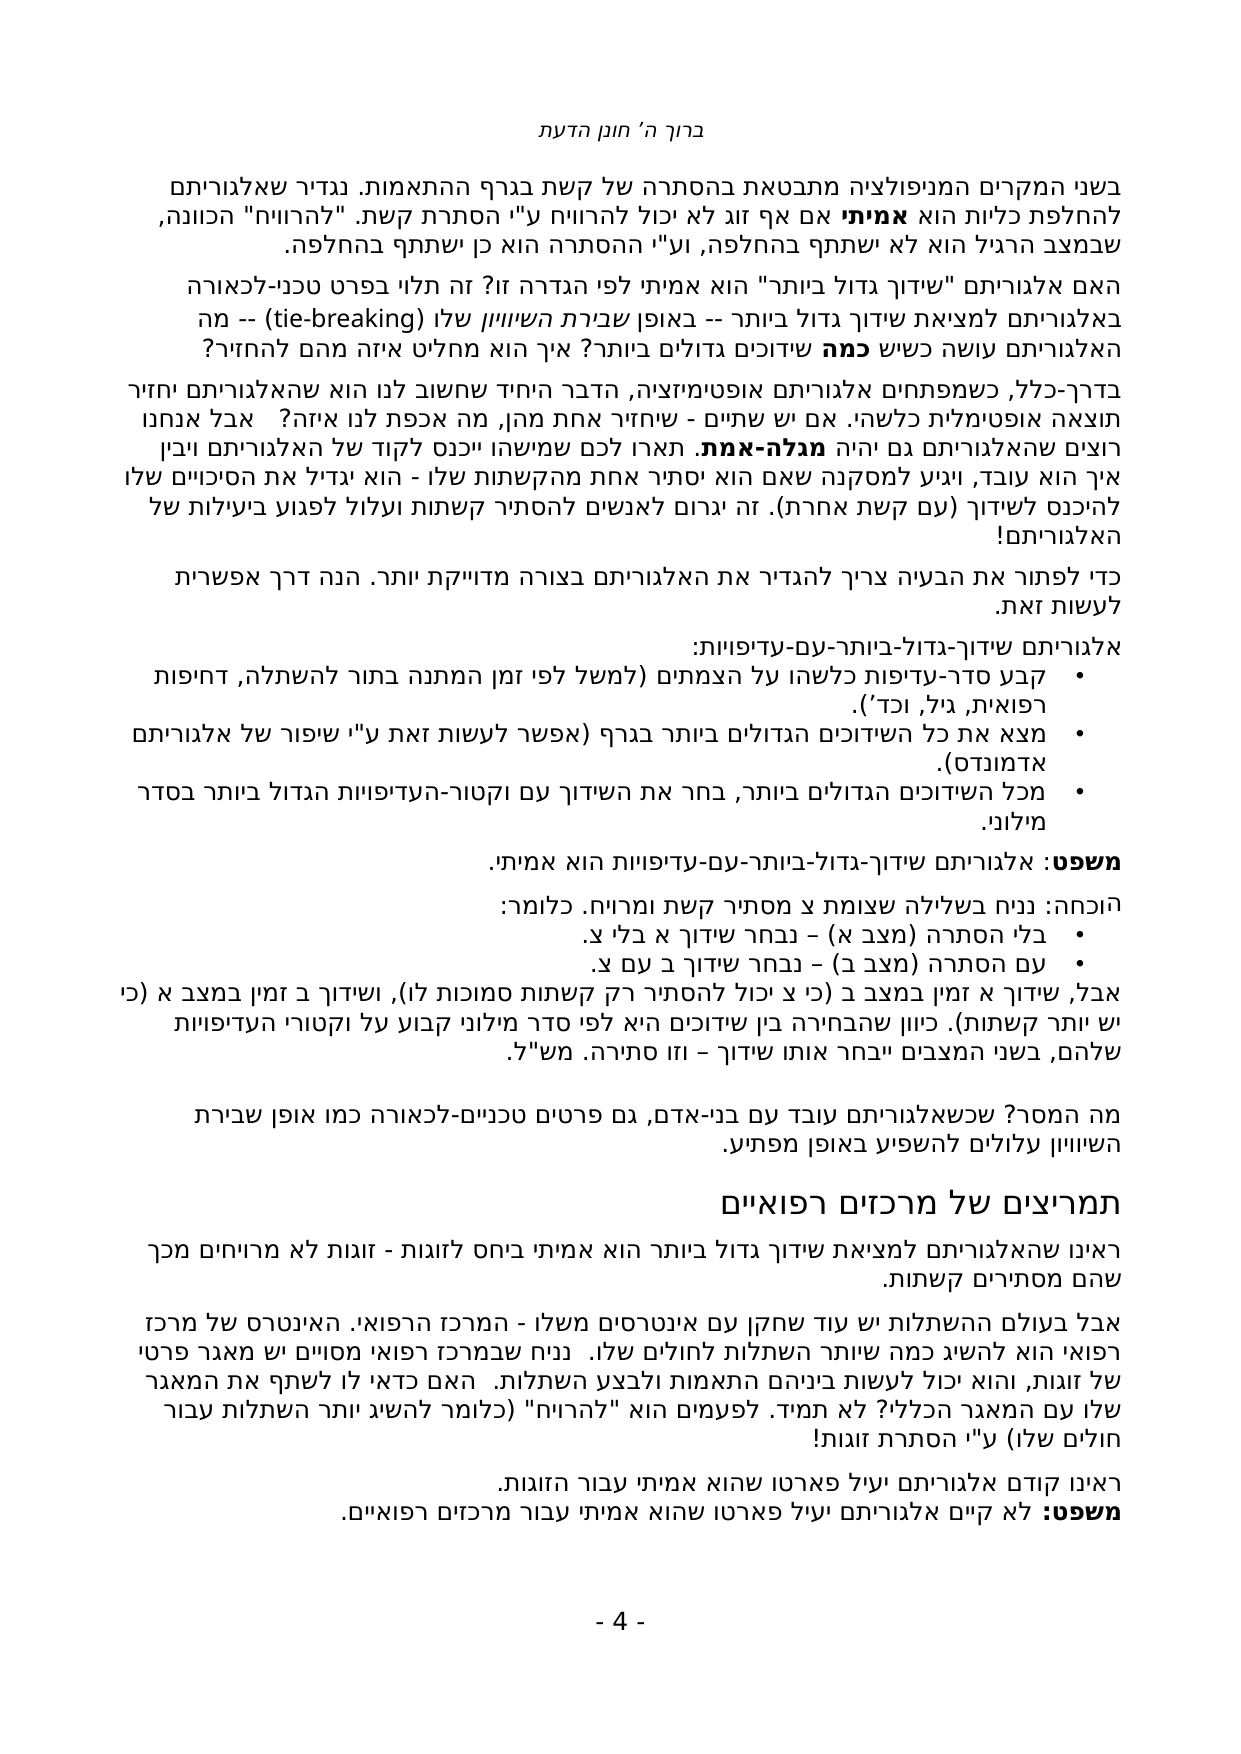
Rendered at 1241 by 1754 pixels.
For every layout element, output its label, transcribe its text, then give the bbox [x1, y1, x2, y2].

text בדרך-כלל, כשמפתחים אלגוריתם אופטימיזציה, הדבר היחיד שחשוב לנו הוא שהאלגוריתם יחזיר תוצאה אופטימלית כלשהי. אם יש שתיים - שיחזיר אחת מהן, מה אכפת לנו איזה? אבל אנחנו רוצים שהאלגוריתם גם יהיה מגלה-אמת. תארו לכם שמישהו ייכנס לקוד של האלגוריתם ויבין איך הוא עובד, ויגיע למסקנה שאם הוא יסתיר אחת מהקשתות שלו - הוא יגדיל את הסיכויים שלו להיכנס לשידוך (עם קשת אחרת). זה יגרום לאנשים להסתיר קשתות ועלול לפגוע ביעילות של האלגוריתם! [118, 375, 1122, 550]
list בלי הסתרה (מצב א) – נבחר שידוך א בלי צ. [118, 920, 1084, 949]
text ראינו שהאלגוריתם למציאת שידוך גדול ביותר הוא אמיתי ביחס לזוגות - זוגות לא מרויחים מכך שהם מסתירים קשתות. [118, 1235, 1122, 1293]
text משפט: לא קיים אלגוריתם יעיל פארטו שהוא אמיתי עבור מרכזים רפואיים. [118, 1497, 1122, 1526]
text ראינו קודם אלגוריתם יעיל פארטו שהוא אמיתי עבור הזוגות. [118, 1468, 1122, 1497]
text הוכחה: נניח בשלילה שצומת צ מסתיר קשת ומרויח. כלומר: [118, 888, 1122, 920]
text אלגוריתם שידוך-גדול-ביותר-עם-עדיפויות: [118, 632, 1122, 661]
text כדי לפתור את הבעיה צריך להגדיר את האלגוריתם בצורה מדוייקת יותר. הנה דרך אפשרית לעשות זאת. [118, 562, 1122, 620]
text אבל, שידוך א זמין במצב ב (כי צ יכול להסתיר רק קשתות סמוכות לו), ושידוך ב זמין במצב א (כי יש יותר קשתות). כיוון שהבחירה בין שידוכים היא לפי סדר מילוני קבוע על וקטורי העדיפויות שלהם, בשני המצבים ייבחר אותו שידוך – וזו סתירה. מש"ל. [118, 978, 1122, 1066]
subtitle תמריצים של מרכזים רפואיים [118, 1183, 1122, 1222]
list מכל השידוכים הגדולים ביותר, בחר את השידוך עם וקטור-העדיפויות הגדול ביותר בסדר מילוני. [118, 778, 1084, 836]
list מצא את כל השידוכים הגדולים ביותר בגרף (אפשר לעשות זאת ע"י שיפור של אלגוריתם אדמונדס). [118, 719, 1084, 778]
list עם הסתרה (מצב ב) – נבחר שידוך ב עם צ. [118, 949, 1084, 978]
text בשני המקרים המניפולציה מתבטאת בהסתרה של קשת בגרף ההתאמות. נגדיר שאלגוריתם להחלפת כליות הוא אמיתי אם אף זוג לא יכול להרוויח ע"י הסתרת קשת. "להרוויח" הכוונה, שבמצב הרגיל הוא לא ישתתף בהחלפה, וע"י ההסתרה הוא כן ישתתף בהחלפה. [118, 172, 1122, 259]
text האם אלגוריתם "שידוך גדול ביותר" הוא אמיתי לפי הגדרה זו? זה תלוי בפרט טכני-לכאורה באלגוריתם למציאת שידוך גדול ביותר -- באופן שבירת השיוויון שלו (tie-breaking) -- מה האלגוריתם עושה כשיש כמה שידוכים גדולים ביותר? איך הוא מחליט איזה מהם להחזיר? [118, 271, 1122, 363]
list קבע סדר-עדיפות כלשהו על הצמתים (למשל לפי זמן המתנה בתור להשתלה, דחיפות רפואית, גיל, וכד’). [118, 661, 1084, 719]
text אבל בעולם ההשתלות יש עוד שחקן עם אינטרסים משלו - המרכז הרפואי. האינטרס של מרכז רפואי הוא להשיג כמה שיותר השתלות לחולים שלו. נניח שבמרכז רפואי מסויים יש מאגר פרטי של זוגות, והוא יכול לעשות ביניהם התאמות ולבצע השתלות. האם כדאי לו לשתף את המאגר שלו עם המאגר הכללי? לא תמיד. לפעמים הוא "להרויח" (כלומר להשיג יותר השתלות עבור חולים שלו) ע"י הסתרת זוגות! [118, 1308, 1122, 1453]
text משפט: אלגוריתם שידוך-גדול-ביותר-עם-עדיפויות הוא אמיתי. [118, 848, 1122, 877]
text מה המסר? שכשאלגוריתם עובד עם בני-אדם, גם פרטים טכניים-לכאורה כמו אופן שבירת השיוויון עלולים להשפיע באופן מפתיע. [118, 1100, 1122, 1158]
